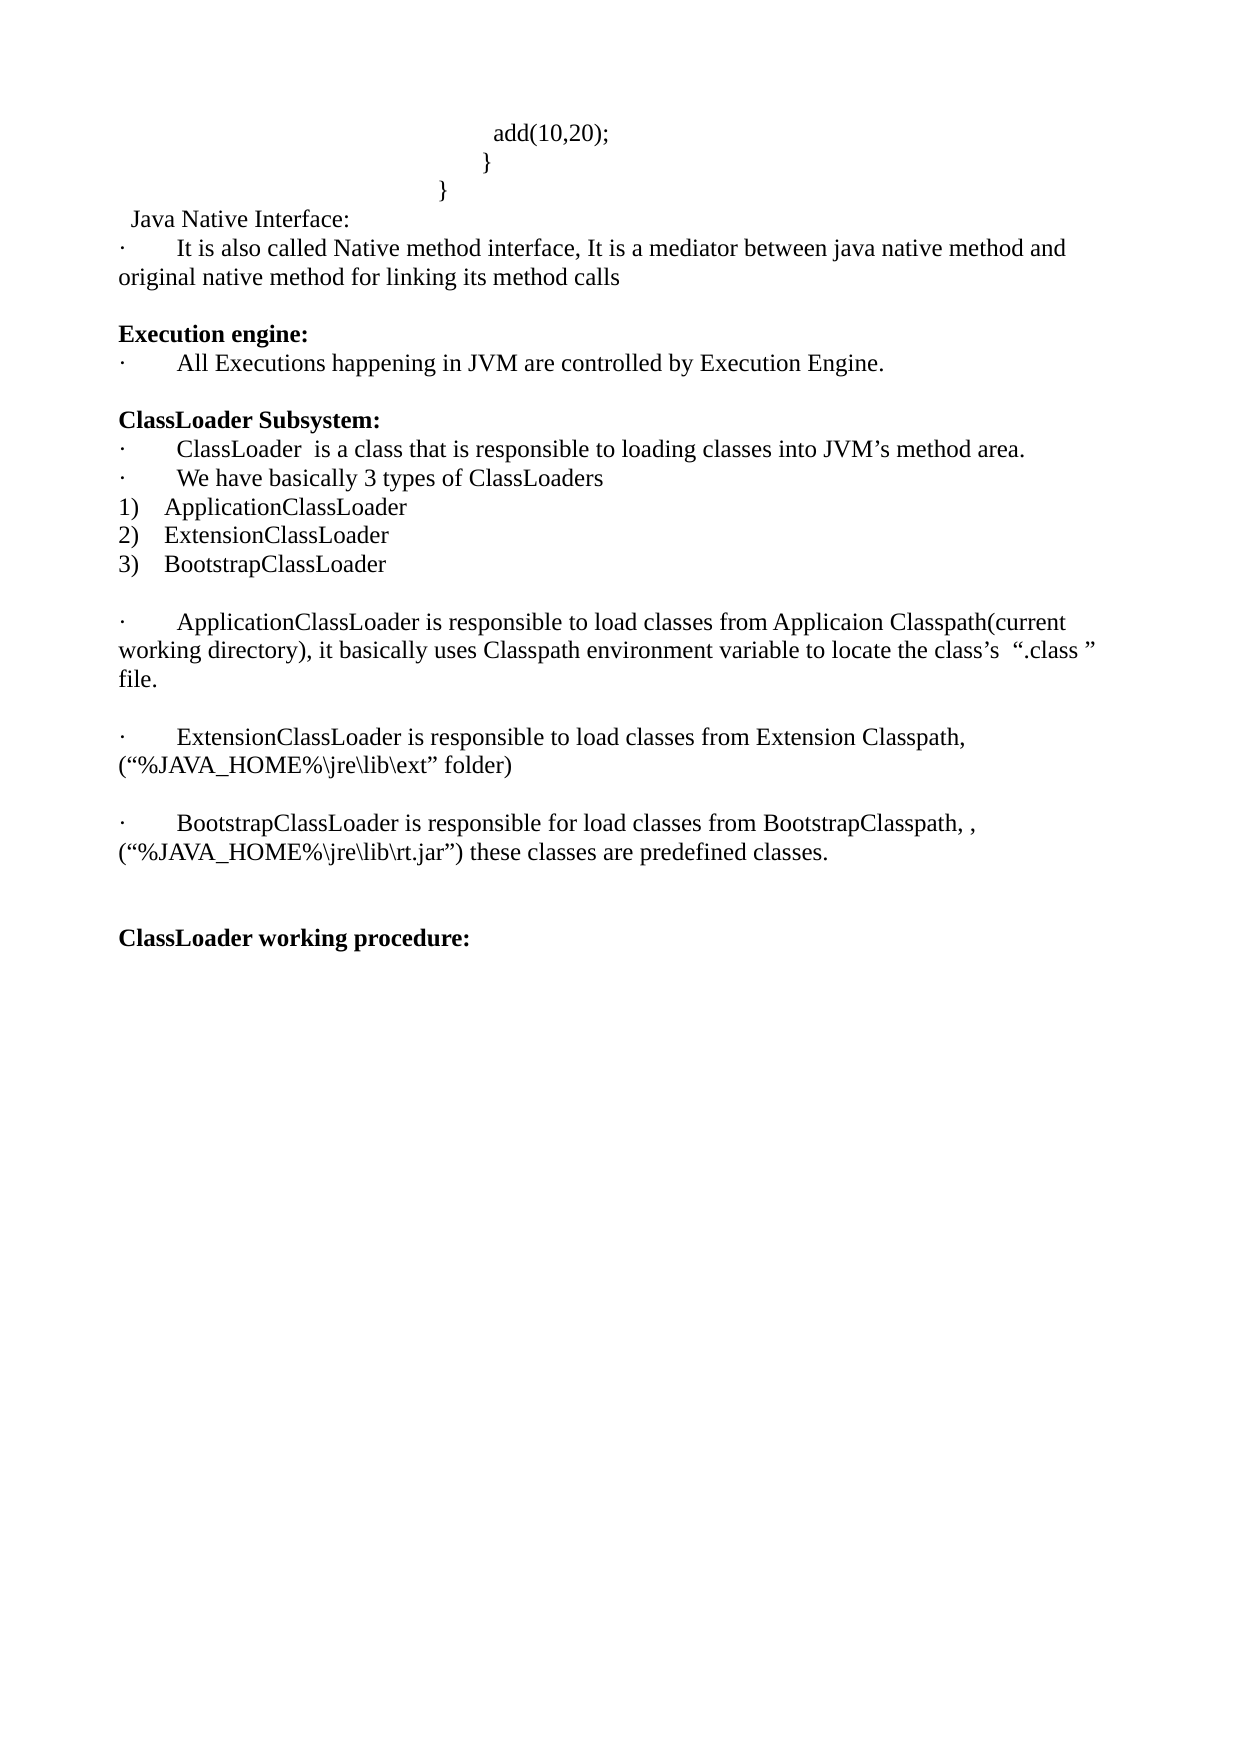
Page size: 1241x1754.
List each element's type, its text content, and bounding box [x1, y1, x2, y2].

text Execution engine: [118, 319, 1122, 348]
text } [118, 176, 1122, 204]
text ClassLoader Subsystem: [118, 406, 1122, 434]
text · ClassLoader is a class that is responsible to loading classes into JVM’s method area. [118, 434, 1122, 463]
text · ExtensionClassLoader is responsible to load classes from Extension Classpath, (“%JAVA_HOME%\jre\lib\ext” folder) [118, 722, 1122, 779]
text Java Native Interface: [118, 204, 1122, 233]
text · ApplicationClassLoader is responsible to load classes from Applicaion Classpath(current working directory), it basically uses Classpath environment variable to locate the class’s “.class ” file. [118, 607, 1122, 693]
text ClassLoader working procedure: [118, 923, 1122, 952]
text add(10,20); [118, 118, 1122, 147]
text · It is also called Native method interface, It is a mediator between java native method and original native method for linking its method calls [118, 233, 1122, 291]
text · All Executions happening in JVM are controlled by Execution Engine. [118, 348, 1122, 377]
text } [118, 147, 1122, 176]
text 3) BootstrapClassLoader [118, 549, 1122, 578]
text 2) ExtensionClassLoader [118, 521, 1122, 549]
text · BootstrapClassLoader is responsible for load classes from BootstrapClasspath, , (“%JAVA_HOME%\jre\lib\rt.jar”) these classes are predefined classes. [118, 808, 1122, 866]
text · We have basically 3 types of ClassLoaders [118, 463, 1122, 492]
text 1) ApplicationClassLoader [118, 492, 1122, 521]
